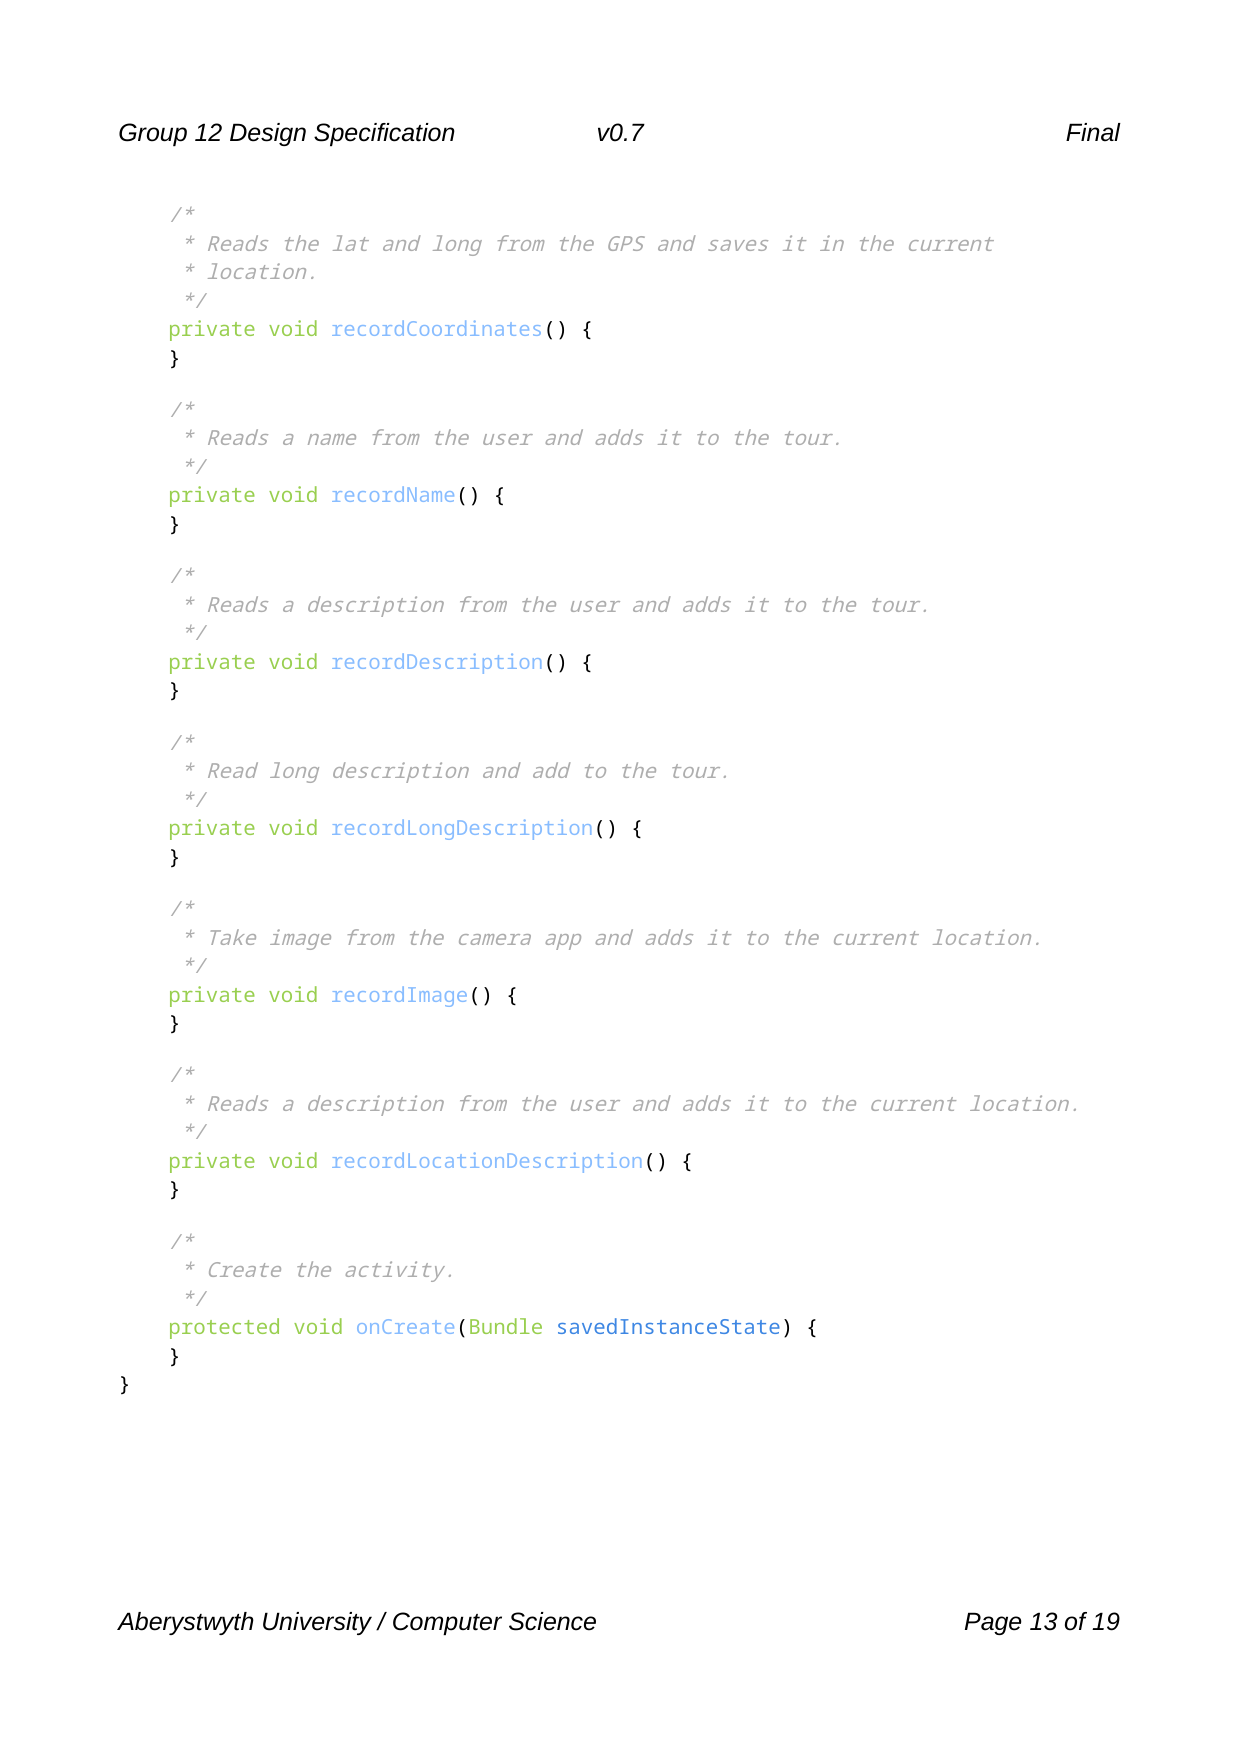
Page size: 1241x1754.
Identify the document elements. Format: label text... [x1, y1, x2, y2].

text * Reads a name from the user and adds it to the tour. [118, 423, 1122, 452]
text } [118, 1341, 1122, 1369]
text /* [118, 561, 1122, 590]
text } [118, 343, 1122, 371]
text */ [118, 1284, 1122, 1312]
text } [118, 676, 1122, 704]
text private void recordLongDescription() { [118, 813, 1122, 842]
text * Reads a description from the user and adds it to the tour. [118, 590, 1122, 618]
text /* [118, 1060, 1122, 1089]
text private void recordDescription() { [118, 647, 1122, 676]
text * Reads the lat and long from the GPS and saves it in the current [118, 229, 1122, 257]
text } [118, 1174, 1122, 1203]
text * location. [118, 257, 1122, 286]
text */ [118, 618, 1122, 647]
text private void recordImage() { [118, 980, 1122, 1008]
text } [118, 1369, 1122, 1398]
text */ [118, 452, 1122, 481]
text /* [118, 728, 1122, 756]
text */ [118, 286, 1122, 314]
text * Create the activity. [118, 1255, 1122, 1284]
text /* [118, 395, 1122, 423]
text } [118, 842, 1122, 870]
text private void recordCoordinates() { [118, 314, 1122, 343]
text /* [118, 894, 1122, 923]
text /* [118, 200, 1122, 229]
text private void recordName() { [118, 481, 1122, 509]
text /* [118, 1227, 1122, 1255]
text * Take image from the camera app and adds it to the current location. [118, 923, 1122, 951]
text } [118, 1008, 1122, 1037]
text private void recordLocationDescription() { [118, 1146, 1122, 1174]
text */ [118, 951, 1122, 980]
text */ [118, 785, 1122, 813]
text protected void onCreate(Bundle savedInstanceState) { [118, 1312, 1122, 1341]
text * Read long description and add to the tour. [118, 756, 1122, 785]
text } [118, 509, 1122, 538]
text * Reads a description from the user and adds it to the current location. [118, 1089, 1122, 1117]
text */ [118, 1117, 1122, 1146]
